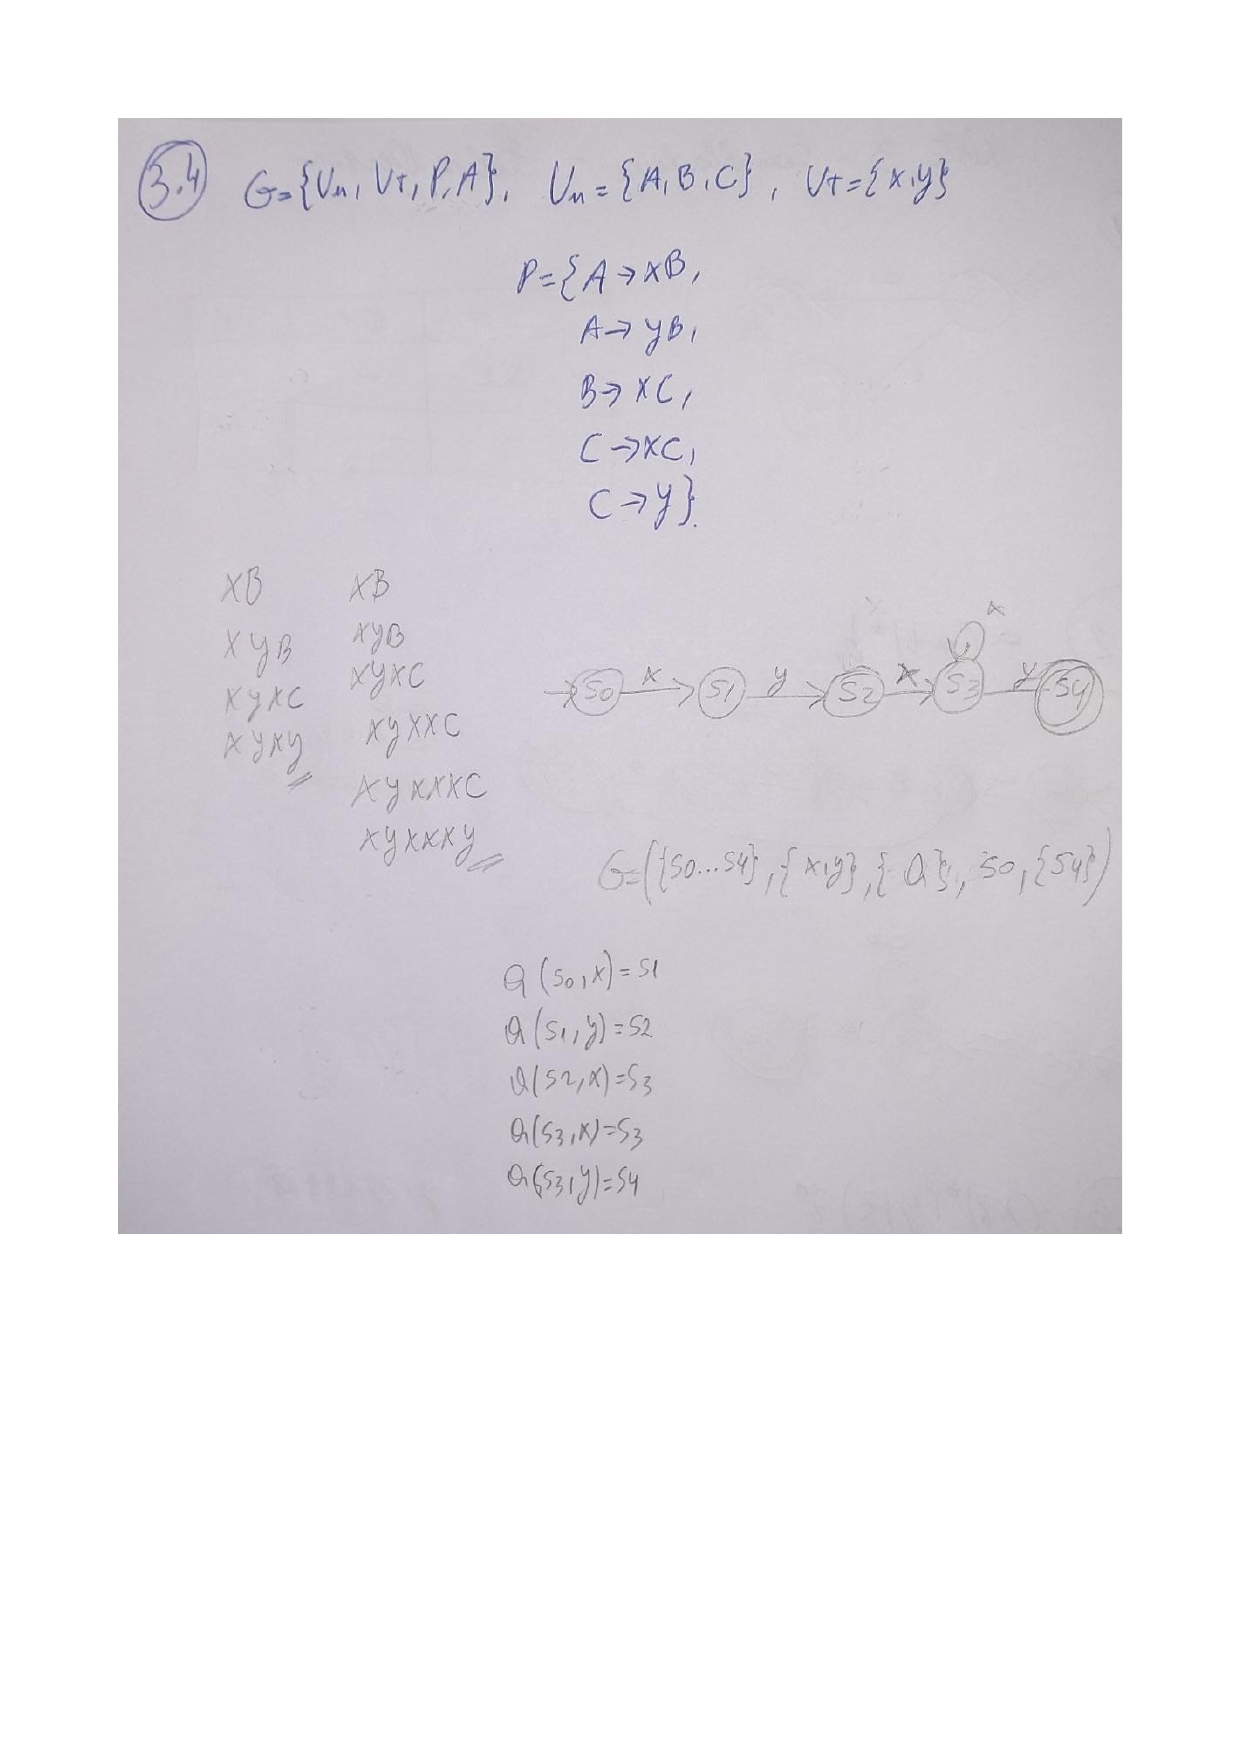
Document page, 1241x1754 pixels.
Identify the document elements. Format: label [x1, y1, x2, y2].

picture [118, 118, 1123, 1234]
